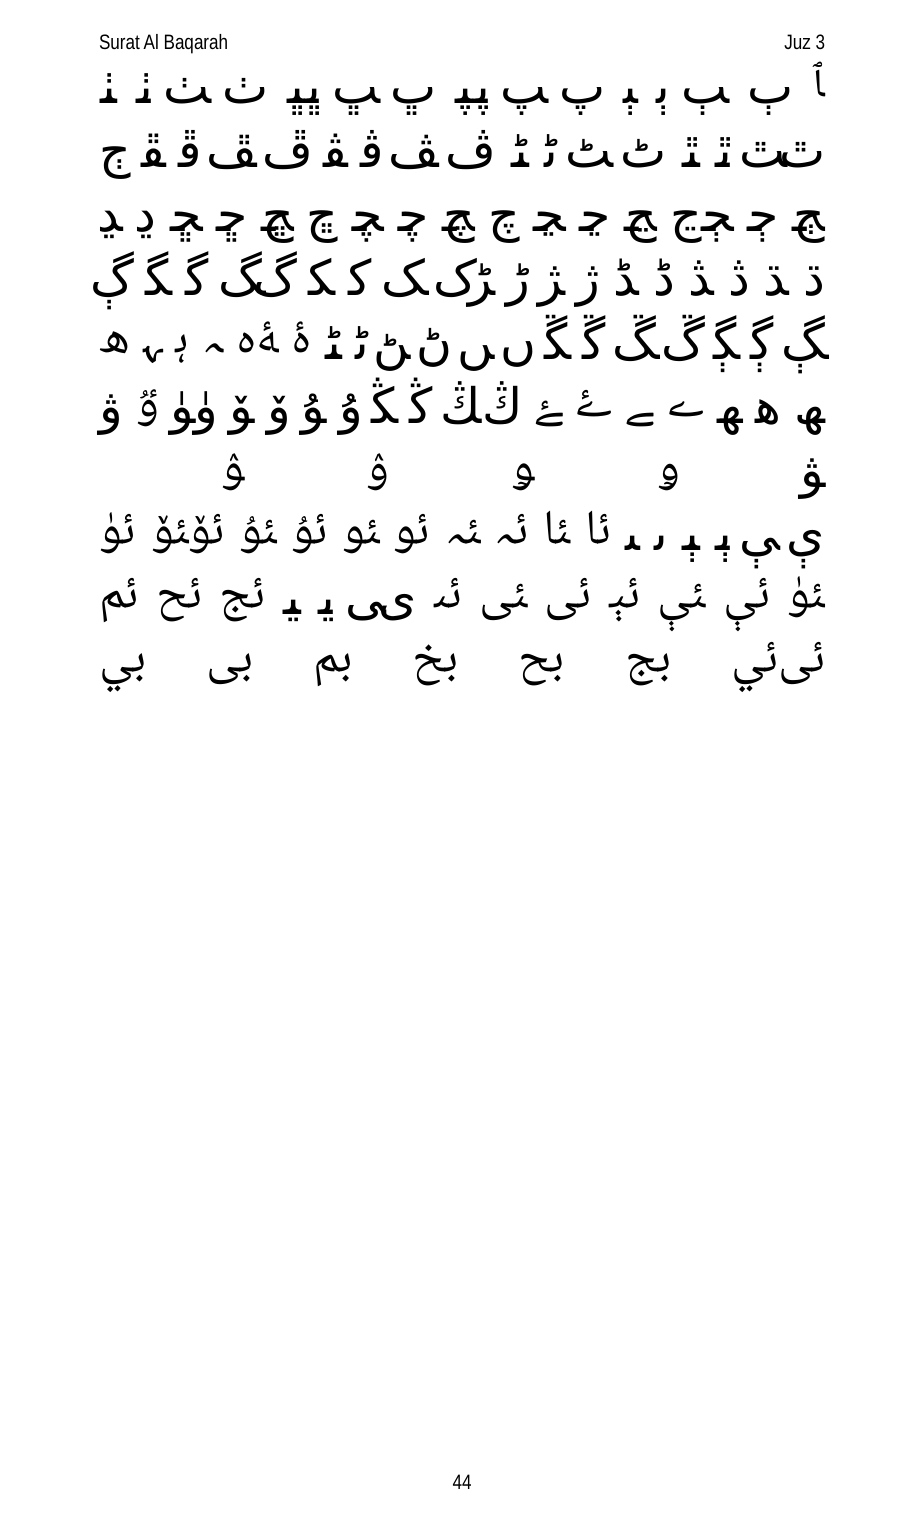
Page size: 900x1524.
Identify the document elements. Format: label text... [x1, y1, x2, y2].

text ﭑ ﭒ ﭓ ﭔ ﭕ ﭖ ﭗ ﭘﭙ ﭚ ﭛ ﭜﭝ ﭞ ﭟ ﭠ ﭡ ﭢﭣ ﭤ ﭥ ﭦ ﭧ ﭨ ﭩ ﭪ ﭫ ﭬ ﭭ ﭮ ﭯ ﭰ ﭱ ﭲ ﭳ ﭴ ﭵﭶ ﭷ ﭸ ﭹ ﭺ ﭻ ﭼ ﭽ ﭾ ﭿ ﮀ ﮁ ﮂ ﮃ ﮄ ﮅ ﮆ ﮇ ﮈ ﮉ ﮊ ﮋ ﮌ ﮍﮎ ﮏ ﮐ ﮑ ﮒﮓ ﮔ ﮕ ﮖ ﮗ ﮘ ﮙ ﮚ ﮛ ﮜ ﮝ ﮞ ﮟ ﮠ ﮡ ﮢ ﮣ ﮤ ﮥﮦ ﮧ ﮨ ﮩ ﮪ ﮫ ﮬ ﮭ ﮮ ﮯ ﮰ ﮱ ﯓ ﯔ ﯕ ﯖ ﯗ ﯘ ﯙ ﯚ ﯛﯜ ﯝ ﯞ ﯟ ﯠ ﯡ ﯢ ﯣ [99, 60, 825, 507]
text ﯤ ﯥ ﯦ ﯧ ﯨ ﯩ ﯪ ﯫ ﯬ ﯭ ﯮ ﯯ ﯰ ﯱ ﯲﯳ ﯴ ﯵ ﯶ ﯷ ﯸ ﯹ ﯺ ﯻ ﯼﯽ ﯾ ﯿ ﰀ ﰁ ﰂ ﰃﰄ ﰅ ﰆ ﰇ ﰈ ﰉ ﰊ [99, 507, 825, 698]
